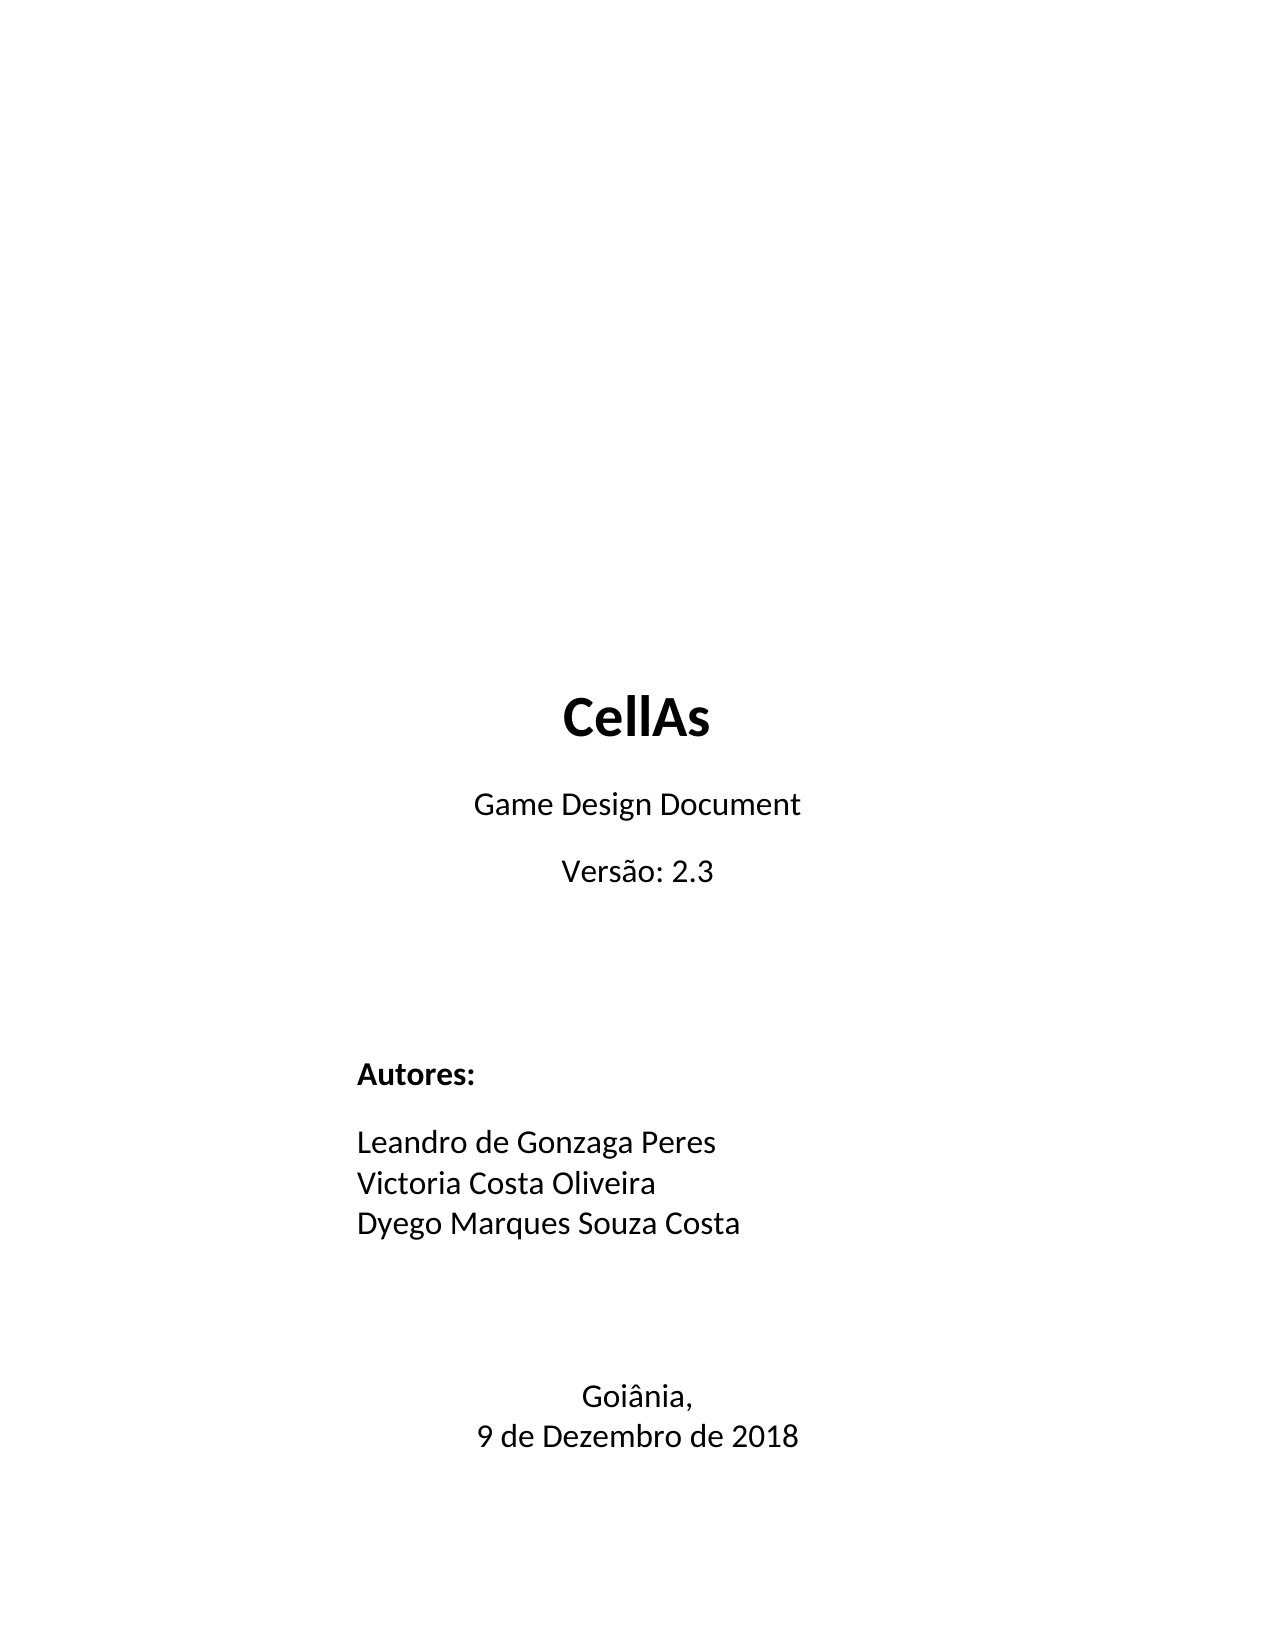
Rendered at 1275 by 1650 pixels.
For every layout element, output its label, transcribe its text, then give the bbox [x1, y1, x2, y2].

text Goiânia, [150, 1375, 1125, 1416]
text Autores: [357, 1053, 1125, 1094]
text Versão: 2.3 [150, 851, 1125, 891]
text Game Design Document [150, 783, 1125, 824]
text 9 de Dezembro de 2018 [150, 1416, 1125, 1456]
text Victoria Costa Oliveira [357, 1162, 1125, 1202]
text CellAs [150, 680, 1125, 751]
text Leandro de Gonzaga Peres [357, 1121, 1125, 1162]
text Dyego Marques Souza Costa [357, 1202, 1125, 1243]
